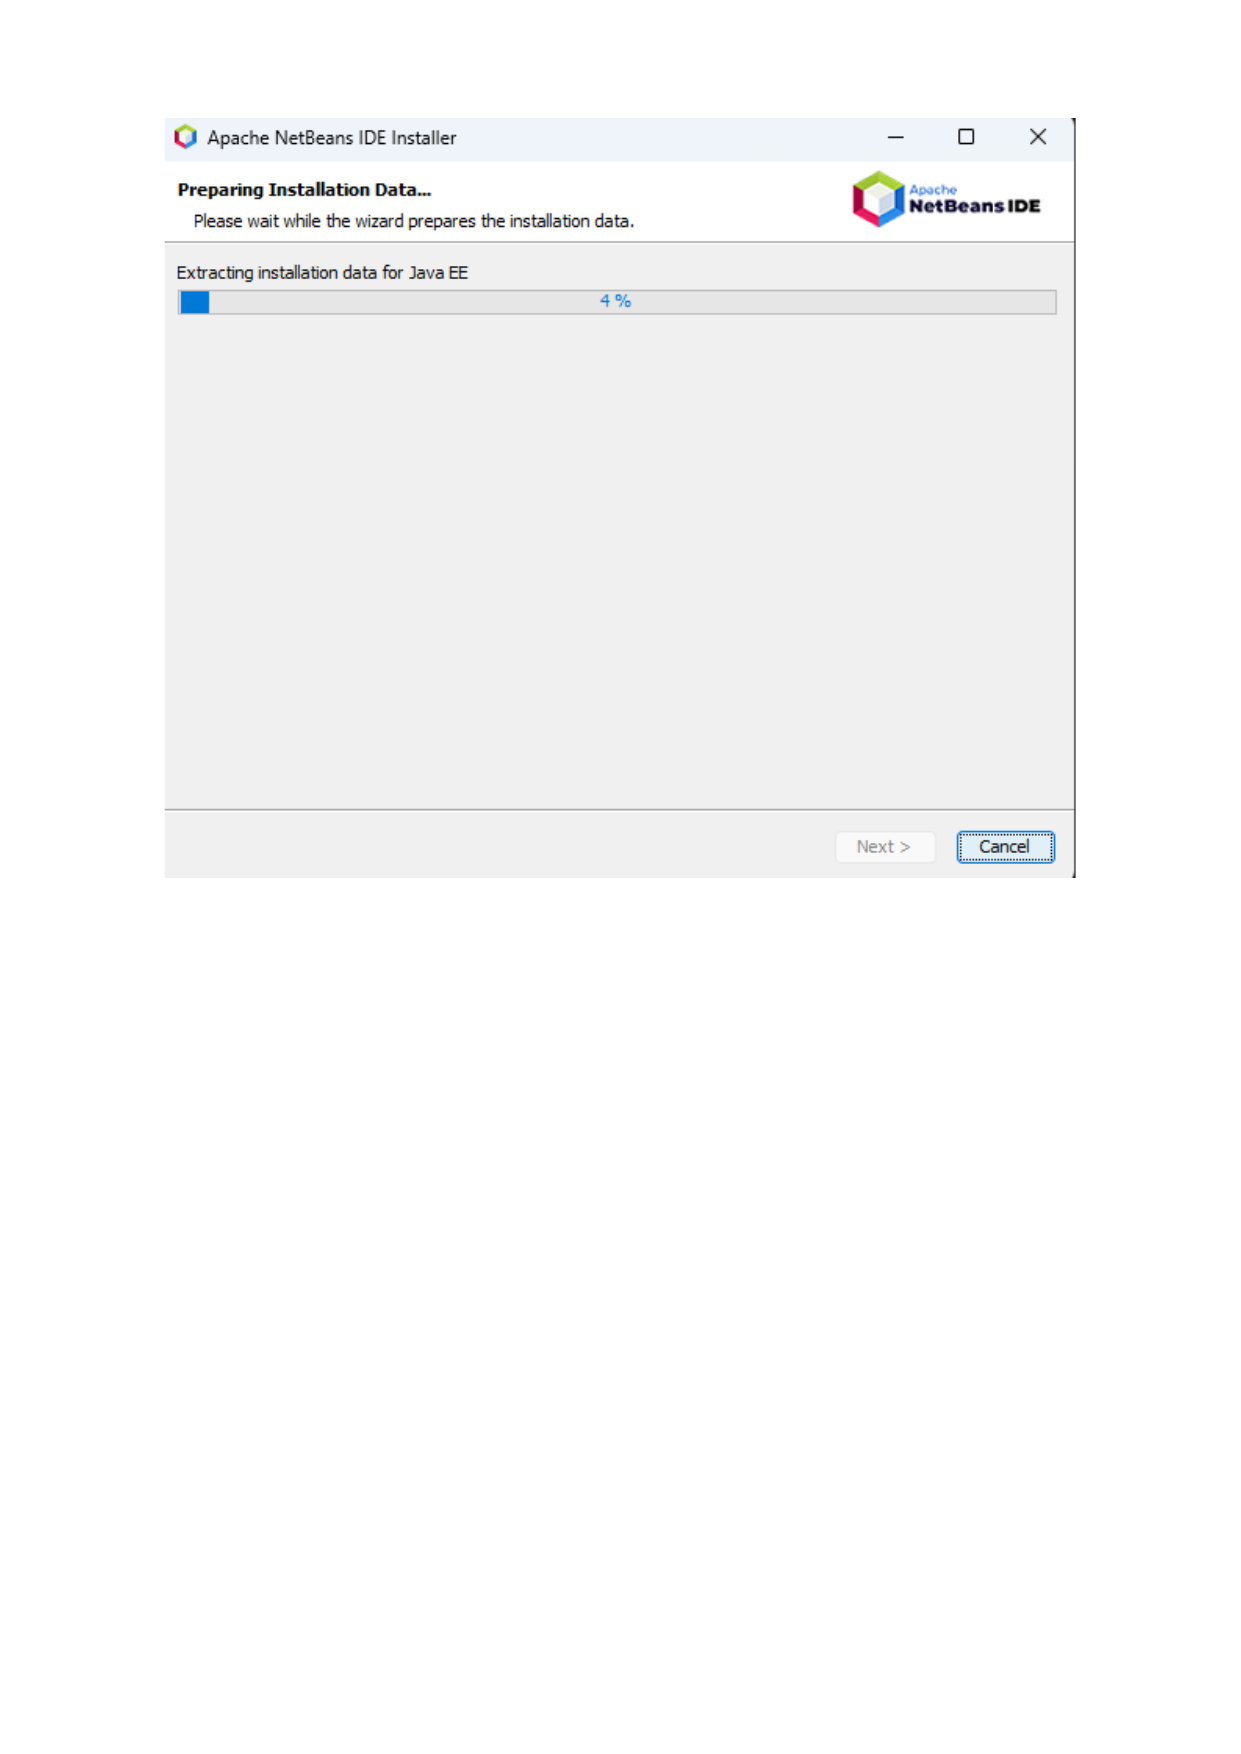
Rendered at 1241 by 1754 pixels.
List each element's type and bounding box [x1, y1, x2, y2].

picture [164, 118, 1076, 878]
